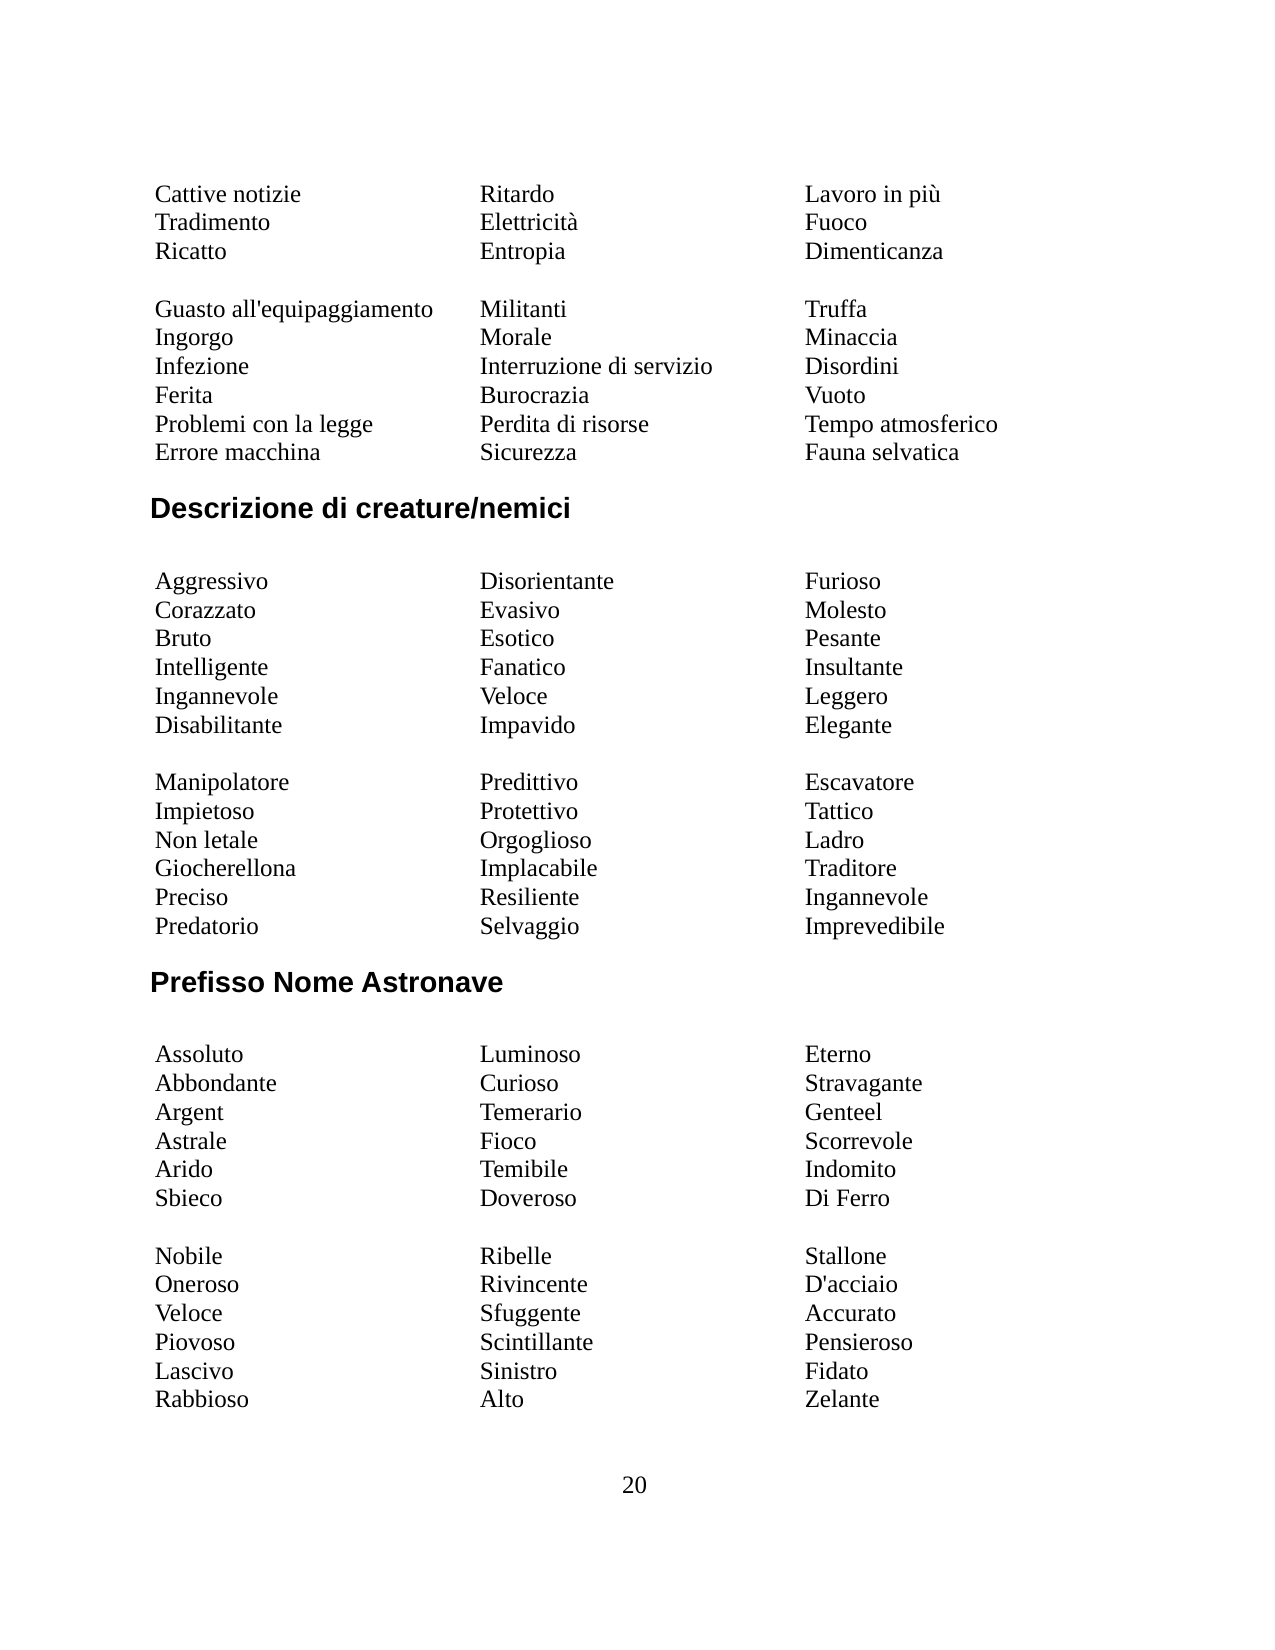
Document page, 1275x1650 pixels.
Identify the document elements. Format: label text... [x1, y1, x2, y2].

table_cell Assoluto [150, 1040, 475, 1068]
table_cell Sinistro [475, 1356, 800, 1384]
table_cell Corazzato [150, 595, 475, 623]
table_cell [150, 739, 475, 767]
table_cell Di Ferro [800, 1183, 1125, 1212]
table_cell Ritardo [475, 179, 800, 207]
table_cell Ingannevole [150, 681, 475, 710]
table_cell Implacabile [475, 854, 800, 882]
table_cell Perdita di risorse [475, 409, 800, 437]
table_cell Pesante [800, 624, 1125, 652]
table_cell Esotico [475, 624, 800, 652]
table_cell Rivincente [475, 1270, 800, 1298]
table_cell Fuoco [800, 208, 1125, 236]
table_cell Rabbioso [150, 1385, 475, 1413]
table_cell Militanti [475, 294, 800, 322]
table_cell Furioso [800, 566, 1125, 595]
table_cell Scintillante [475, 1327, 800, 1356]
table_cell Sbieco [150, 1183, 475, 1212]
table_cell Oneroso [150, 1270, 475, 1298]
table_cell Escavatore [800, 767, 1125, 796]
table_cell Sfuggente [475, 1298, 800, 1327]
table_cell Arido [150, 1155, 475, 1183]
table_cell Piovoso [150, 1327, 475, 1356]
table_cell Guasto all'equipaggiamento [150, 294, 475, 322]
table_header [800, 537, 1125, 566]
table_cell Veloce [150, 1298, 475, 1327]
table_cell Vuoto [800, 380, 1125, 409]
table_cell Evasivo [475, 595, 800, 623]
table_cell Tempo atmosferico [800, 409, 1125, 437]
table_cell Selvaggio [475, 911, 800, 940]
table_cell Cattive notizie [150, 179, 475, 207]
table_cell [150, 1212, 475, 1241]
table_cell Fanatico [475, 652, 800, 681]
table_header [150, 537, 475, 566]
table_cell Non letale [150, 825, 475, 853]
table_cell Molesto [800, 595, 1125, 623]
table_header [475, 150, 800, 179]
table_cell Lascivo [150, 1356, 475, 1384]
table_cell Luminoso [475, 1040, 800, 1068]
table_cell Eterno [800, 1040, 1125, 1068]
table_cell Ladro [800, 825, 1125, 853]
table_cell Entropia [475, 236, 800, 265]
table_cell Tradimento [150, 208, 475, 236]
table_cell Accurato [800, 1298, 1125, 1327]
table_cell Ribelle [475, 1241, 800, 1269]
table_cell Abbondante [150, 1068, 475, 1097]
table_header [475, 1011, 800, 1039]
table_cell Disabilitante [150, 710, 475, 738]
table_cell Astrale [150, 1126, 475, 1154]
table_cell Nobile [150, 1241, 475, 1269]
table_cell Truffa [800, 294, 1125, 322]
table_header [800, 150, 1125, 179]
table_cell Ingannevole [800, 882, 1125, 911]
table_cell Resiliente [475, 882, 800, 911]
table_cell Impietoso [150, 796, 475, 825]
table_header [800, 1011, 1125, 1039]
table_header [150, 150, 475, 179]
table_cell Insultante [800, 652, 1125, 681]
table_cell Lavoro in più [800, 179, 1125, 207]
table_cell Intelligente [150, 652, 475, 681]
table_cell Bruto [150, 624, 475, 652]
table_cell Leggero [800, 681, 1125, 710]
table_cell Giocherellona [150, 854, 475, 882]
table_cell Predatorio [150, 911, 475, 940]
table_cell Veloce [475, 681, 800, 710]
table_cell Temibile [475, 1155, 800, 1183]
table_cell Sicurezza [475, 438, 800, 466]
table_cell Interruzione di servizio [475, 351, 800, 380]
table_cell Orgoglioso [475, 825, 800, 853]
table_cell Preciso [150, 882, 475, 911]
table_cell Errore macchina [150, 438, 475, 466]
table_cell [475, 1212, 800, 1241]
table_cell Zelante [800, 1385, 1125, 1413]
table_header [150, 1011, 475, 1039]
table_cell [475, 265, 800, 294]
table_cell Tattico [800, 796, 1125, 825]
table_cell Elegante [800, 710, 1125, 738]
table_cell Protettivo [475, 796, 800, 825]
table_cell Stravagante [800, 1068, 1125, 1097]
table_cell Stallone [800, 1241, 1125, 1269]
table_cell Curioso [475, 1068, 800, 1097]
table_cell Traditore [800, 854, 1125, 882]
table_cell Minaccia [800, 323, 1125, 351]
table_cell [800, 265, 1125, 294]
table_cell Fidato [800, 1356, 1125, 1384]
table_cell Temerario [475, 1097, 800, 1126]
table_cell Dimenticanza [800, 236, 1125, 265]
table_cell Infezione [150, 351, 475, 380]
table_cell Manipolatore [150, 767, 475, 796]
table_cell Imprevedibile [800, 911, 1125, 940]
table_cell Alto [475, 1385, 800, 1413]
table_cell Predittivo [475, 767, 800, 796]
table_cell [800, 1212, 1125, 1241]
table_cell Genteel [800, 1097, 1125, 1126]
table_cell [475, 739, 800, 767]
table_cell Indomito [800, 1155, 1125, 1183]
table_cell Burocrazia [475, 380, 800, 409]
table_cell Elettricità [475, 208, 800, 236]
table_cell Argent [150, 1097, 475, 1126]
table_cell Morale [475, 323, 800, 351]
table_cell Ingorgo [150, 323, 475, 351]
table_cell Ricatto [150, 236, 475, 265]
table_cell Aggressivo [150, 566, 475, 595]
subtitle Descrizione di creature/nemici [150, 491, 1125, 525]
subtitle Prefisso Nome Astronave [150, 965, 1125, 998]
table_cell Disorientante [475, 566, 800, 595]
table_cell D'acciaio [800, 1270, 1125, 1298]
table_cell Scorrevole [800, 1126, 1125, 1154]
table_cell Fioco [475, 1126, 800, 1154]
table_cell Disordini [800, 351, 1125, 380]
table_cell [150, 265, 475, 294]
table_cell Fauna selvatica [800, 438, 1125, 466]
table_cell Impavido [475, 710, 800, 738]
table_cell Problemi con la legge [150, 409, 475, 437]
table_cell Pensieroso [800, 1327, 1125, 1356]
table_header [475, 537, 800, 566]
table_cell Ferita [150, 380, 475, 409]
table_cell [800, 739, 1125, 767]
table_cell Doveroso [475, 1183, 800, 1212]
